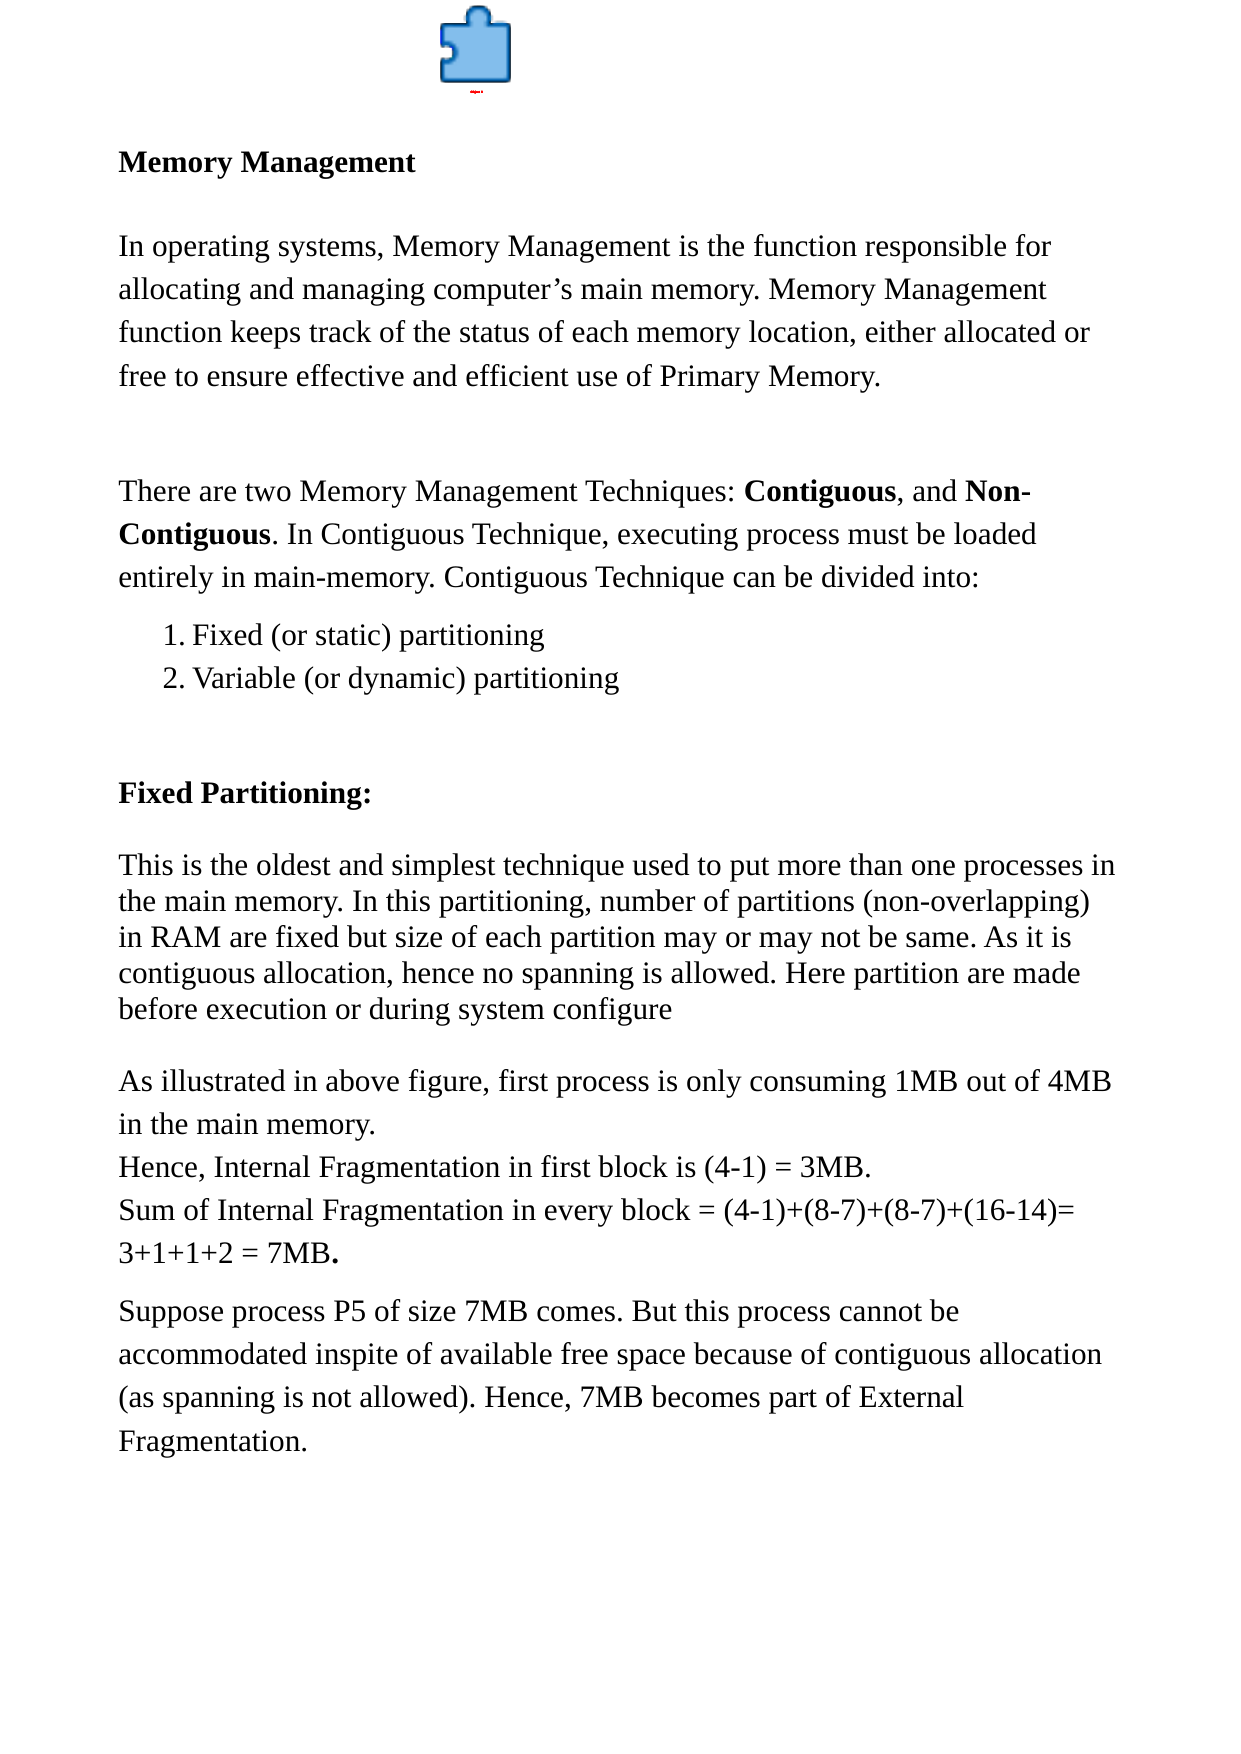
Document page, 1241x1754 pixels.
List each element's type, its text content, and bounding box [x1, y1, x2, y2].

text Suppose process P5 of size 7MB comes. But this process cannot be accommodated inspite of available free space because of contiguous allocation (as spanning is not allowed). Hence, 7MB becomes part of External Fragmentation. [118, 1292, 1122, 1458]
text There are two Memory Management Techniques: Contiguous, and Non-Contiguous. In Contiguous Technique, executing process must be loaded entirely in main-memory. Contiguous Technique can be divided into: [118, 472, 1122, 594]
text In operating systems, Memory Management is the function responsible for allocating and managing computer’s main memory. Memory Management function keeps track of the status of each memory location, either allocated or free to ensure effective and efficient use of Primary Memory. [118, 227, 1122, 393]
list Variable (or dynamic) partitioning [162, 659, 1122, 695]
text As illustrated in above figure, first process is only consuming 1MB out of 4MB in the main memory. Hence, Internal Fragmentation in first block is (4-1) = 3MB. Sum of Internal Fragmentation in every block = (4-1)+(8-7)+(8-7)+(16-14)= 3+1+1+2 = 7MB. [118, 1062, 1122, 1271]
subtitle Memory Management [118, 143, 1122, 179]
text This is the oldest and simplest technique used to put more than one processes in the main memory. In this partitioning, number of partitions (non-overlapping) in RAM are fixed but size of each partition may or may not be same. As it is contiguous allocation, hence no spanning is allowed. Here partition are made before execution or during system configure [118, 847, 1122, 1026]
text Fixed Partitioning: [118, 775, 1122, 811]
list Fixed (or static) partitioning [162, 616, 1122, 652]
